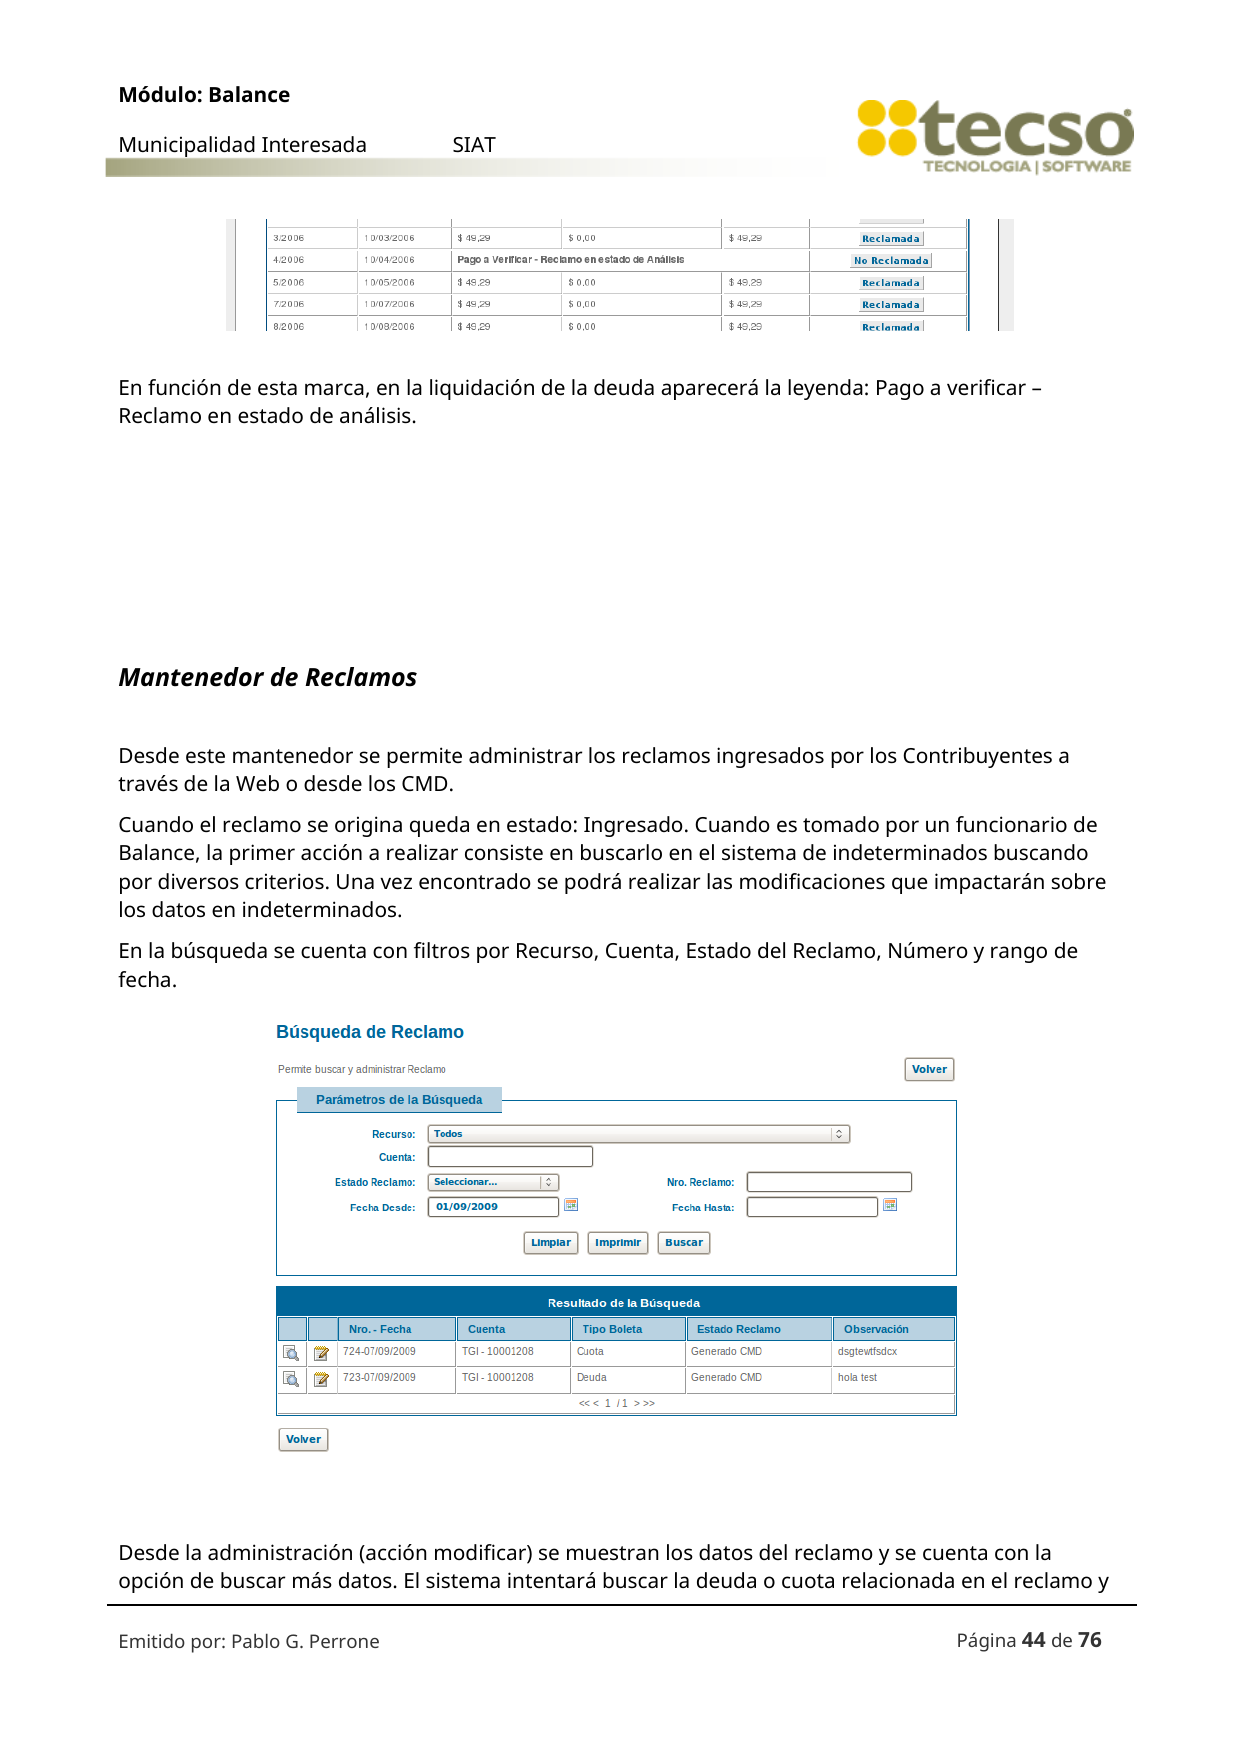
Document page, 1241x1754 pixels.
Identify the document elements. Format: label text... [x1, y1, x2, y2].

picture [970, 219, 1014, 331]
text Desde la administración (acción modificar) se muestran los datos del reclamo y se cuenta con la opción de buscar más datos. El sistema intentará buscar la deuda o cuota relacionada en el reclamo y [118, 1538, 1122, 1595]
subtitle Mantenedor de Reclamos [118, 659, 1122, 693]
picture [226, 219, 967, 331]
text En función de esta marca, en la liquidación de la deuda aparecerá la leyenda: Pago a verificar – Reclamo en estado de análisis. [118, 373, 1122, 430]
picture [105, 100, 1134, 177]
picture [267, 1019, 973, 1460]
text En la búsqueda se cuenta con filtros por Recurso, Cuenta, Estado del Reclamo, Número y rango de fecha. [118, 936, 1122, 993]
text Desde este mantenedor se permite administrar los reclamos ingresados por los Contribuyentes a través de la Web o desde los CMD. [118, 741, 1122, 798]
text Cuando el reclamo se origina queda en estado: Ingresado. Cuando es tomado por un funcionario de Balance, la primer acción a realizar consiste en buscarlo en el sistema de indeterminados buscando por diversos criterios. Una vez encontrado se podrá realizar las modificaciones que impactarán sobre los datos en indeterminados. [118, 810, 1122, 924]
